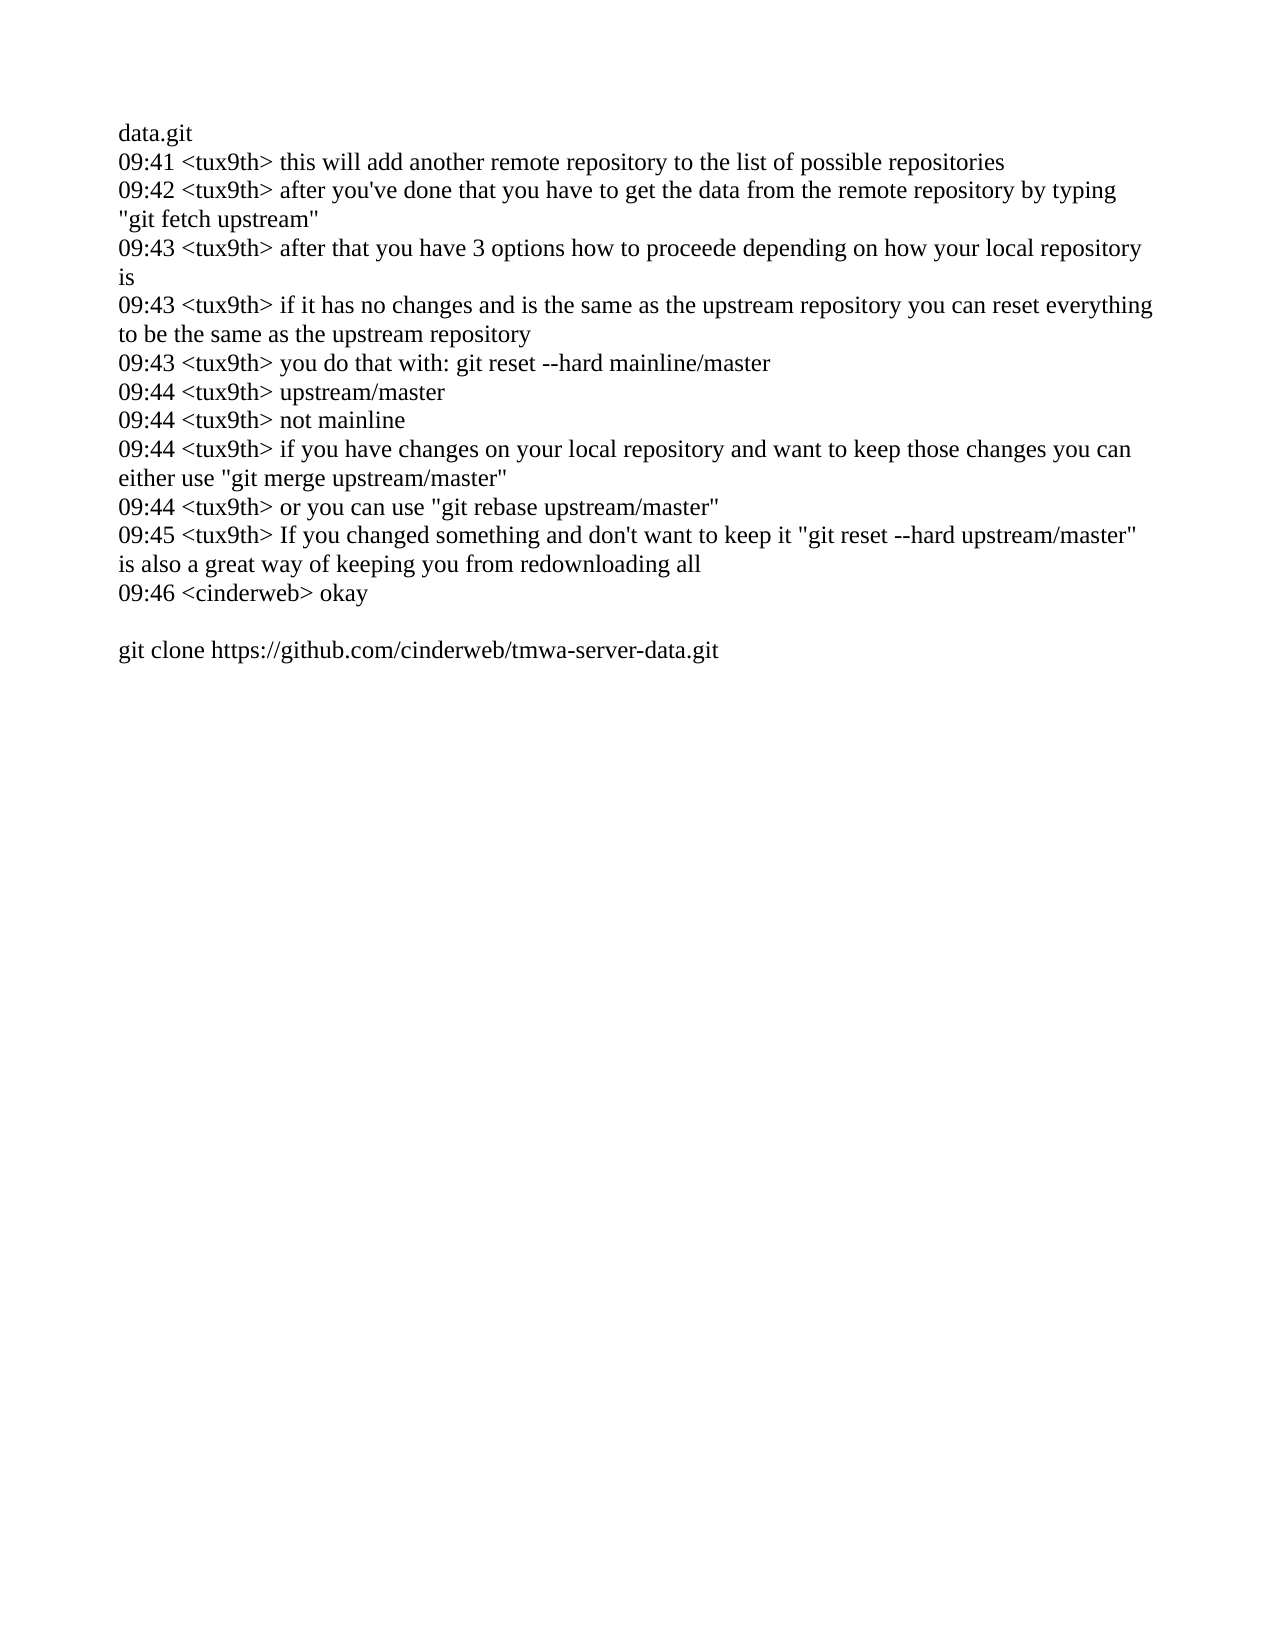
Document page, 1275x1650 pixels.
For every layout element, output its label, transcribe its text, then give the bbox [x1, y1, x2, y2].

text 09:44 <tux9th> or you can use "git rebase upstream/master" [118, 492, 1157, 521]
text 09:43 <tux9th> after that you have 3 options how to proceede depending on how your local repository is [118, 233, 1157, 291]
text 09:45 <tux9th> If you changed something and don't want to keep it "git reset --hard upstream/master" is also a great way of keeping you from redownloading all [118, 521, 1157, 578]
text 09:43 <tux9th> you do that with: git reset --hard mainline/master [118, 348, 1157, 377]
text git clone https://github.com/cinderweb/tmwa-server-data.git [118, 636, 1157, 664]
text 09:41 <tux9th> this will add another remote repository to the list of possible repositories [118, 147, 1157, 176]
text 09:43 <tux9th> if it has no changes and is the same as the upstream repository you can reset everything to be the same as the upstream repository [118, 291, 1157, 348]
text data.git [118, 118, 1157, 147]
text 09:42 <tux9th> after you've done that you have to get the data from the remote repository by typing "git fetch upstream" [118, 176, 1157, 233]
text 09:44 <tux9th> not mainline [118, 406, 1157, 434]
text 09:46 <cinderweb> okay [118, 578, 1157, 607]
text 09:44 <tux9th> if you have changes on your local repository and want to keep those changes you can either use "git merge upstream/master" [118, 434, 1157, 492]
text 09:44 <tux9th> upstream/master [118, 377, 1157, 406]
